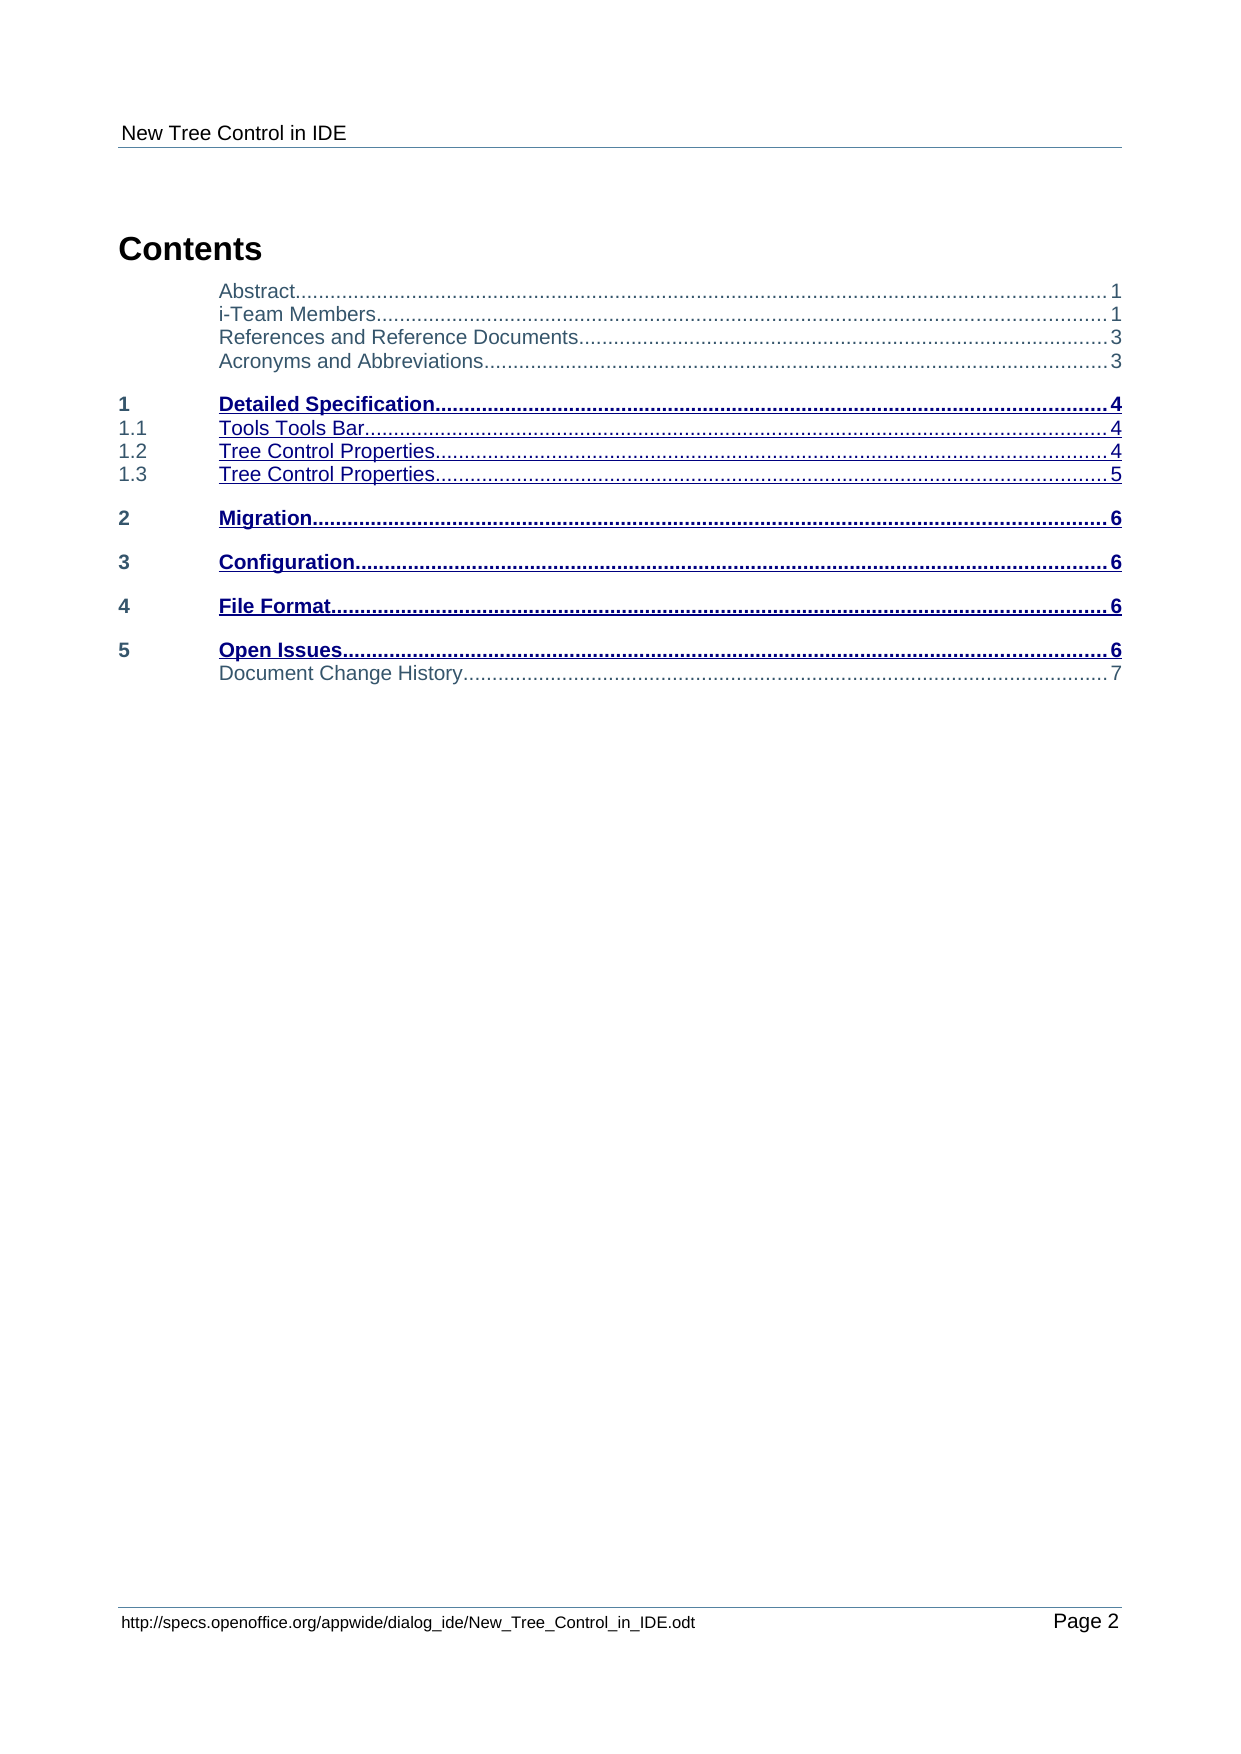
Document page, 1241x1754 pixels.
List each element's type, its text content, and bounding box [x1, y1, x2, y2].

text 5 Open Issues 6 [118, 638, 1122, 661]
text 1 Detailed Specification 4 [118, 393, 1122, 416]
subtitle Contents [118, 230, 1122, 267]
text 4 File Format 6 [118, 594, 1122, 617]
text References and Reference Documents 3 [118, 326, 1122, 349]
text Document Change History 7 [118, 661, 1122, 684]
text i-Team Members 1 [118, 303, 1122, 326]
text Abstract 1 [118, 279, 1122, 303]
text 2 Migration 6 [118, 507, 1122, 530]
text 1.2 Tree Control Properties 4 [118, 439, 1122, 463]
text 1.1 Tools Tools Bar 4 [118, 416, 1122, 439]
text 1.3 Tree Control Properties 5 [118, 463, 1122, 486]
text 3 Configuration 6 [118, 550, 1122, 574]
text Acronyms and Abbreviations 3 [118, 349, 1122, 372]
